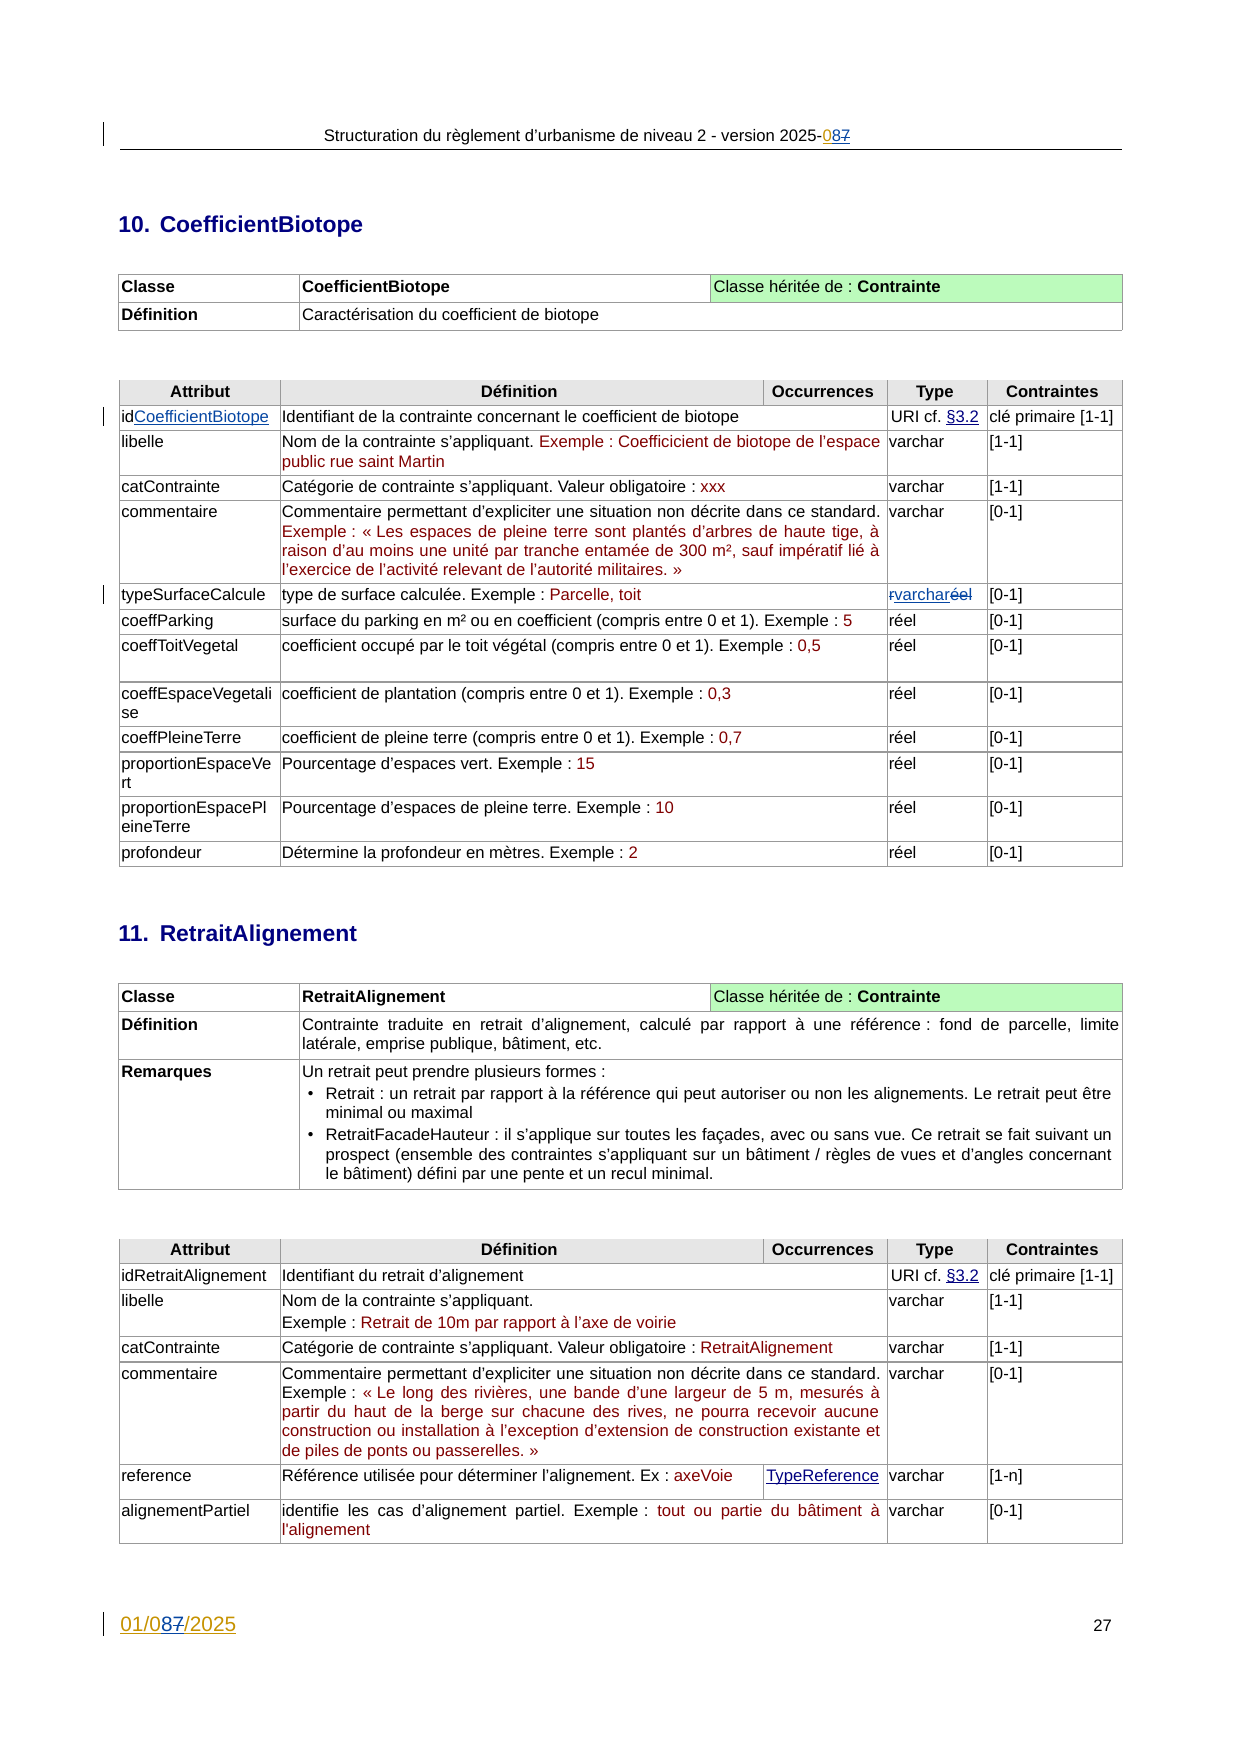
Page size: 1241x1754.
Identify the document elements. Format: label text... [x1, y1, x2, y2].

table_header RetraitAlignement [300, 984, 710, 1011]
table_cell Référence utilisée pour déterminer l’alignement. Ex : axeVoie [281, 1465, 763, 1498]
table_cell clé primaire [1-1] [988, 1264, 1122, 1288]
table_cell varchar [888, 584, 987, 608]
table_cell Identifiant du retrait d’alignement [281, 1264, 887, 1288]
table_cell catContrainte [120, 1337, 280, 1361]
table_cell Catégorie de contrainte s’appliquant. Valeur obligatoire : xxx [281, 476, 887, 500]
table_cell [0-1] [988, 727, 1122, 751]
table_cell coeffPleineTerre [120, 727, 280, 751]
table_header Occurrences [764, 380, 887, 405]
table_cell identifie les cas d’alignement partiel. Exemple : tout ou partie du bâtiment à l'alignement [281, 1500, 887, 1543]
table_header CoefficientBiotope [300, 275, 710, 302]
table_header Occurrences [764, 1239, 887, 1263]
table_header Contraintes [988, 380, 1122, 405]
table_cell coeffEspaceVegetalise [120, 683, 280, 726]
table_header Définition [281, 1239, 763, 1263]
table_cell réel [888, 683, 987, 726]
table_cell coefficient de pleine terre (compris entre 0 et 1). Exemple : 0,7 [281, 727, 887, 751]
table_cell coefficient de plantation (compris entre 0 et 1). Exemple : 0,3 [281, 683, 887, 726]
table_cell Remarques [119, 1060, 299, 1188]
table_header Classe héritée de : Contrainte [711, 984, 1122, 1011]
table_cell proportionEspacePleineTerre [120, 797, 280, 841]
table_cell [0-1] [988, 584, 1122, 608]
subtitle CoefficientBiotope [118, 211, 1122, 237]
table_cell [0-1] [988, 501, 1122, 583]
table_cell libelle [120, 1290, 280, 1336]
table_cell varchar [888, 1337, 987, 1361]
table_header Attribut [120, 380, 280, 405]
table_cell Catégorie de contrainte s’appliquant. Valeur obligatoire : RetraitAlignement [281, 1337, 887, 1361]
table_header Classe [119, 275, 299, 302]
table_cell typeSurfaceCalcule [120, 584, 280, 608]
table_cell ‍commentaire [120, 501, 280, 583]
table_cell libelle [120, 431, 280, 475]
table_cell réel [888, 635, 987, 681]
table_cell réel [888, 842, 987, 866]
table_cell Caractérisation du coefficient de biotope [300, 303, 1122, 330]
table_cell [0-1] [988, 1363, 1122, 1463]
table_cell varchar [888, 1290, 987, 1336]
table_cell [1-1] [988, 1337, 1122, 1361]
table_cell [0-1] [988, 797, 1122, 841]
table_cell Contrainte traduite en retrait d’alignement, calculé par rapport à une référence : fond de parcelle, limite latérale, emprise publique, bâtiment, etc. [300, 1012, 1122, 1058]
table_header Classe [119, 984, 299, 1011]
table_cell URI cf. §3.2 [888, 1264, 987, 1288]
table_cell Nom de la contrainte s’appliquant. Exemple : Retrait de 10m par rapport à l’axe de voirie [281, 1290, 887, 1336]
table_cell surface du parking en m² ou en coefficient (compris entre 0 et 1). Exemple : 5 [281, 610, 887, 634]
table_header Définition [281, 380, 763, 405]
table_cell type de surface calculée. Exemple : Parcelle, toit [281, 584, 887, 608]
table_cell [1-1] [988, 476, 1122, 500]
table_cell Pourcentage d’espaces de pleine terre. Exemple : 10 [281, 797, 887, 841]
table_cell réel [888, 610, 987, 634]
table_cell [1-n] [988, 1465, 1122, 1498]
table_cell Commentaire permettant d’expliciter une situation non décrite dans ce standard. Exemple : « Les espaces de pleine terre sont plantés d’arbres de haute tige, à raison d’au moins une unité par tranche entamée de 300 m², sauf impératif lié à l’exercice de l’activité relevant de l’autorité militaires. » [281, 501, 887, 583]
table_cell [0-1] [988, 610, 1122, 634]
table_header Type [888, 380, 987, 405]
table_header Classe héritée de : Contrainte [711, 275, 1122, 302]
table_cell Nom de la contrainte s’appliquant. Exemple : Coefficicient de biotope de l’espace public rue saint Martin [281, 431, 887, 475]
table_header Type [888, 1239, 987, 1263]
table_cell Détermine la profondeur en mètres. Exemple : 2 [281, 842, 887, 866]
table_cell idCoefficientBiotope [120, 406, 280, 430]
table_cell [1-1] [988, 1290, 1122, 1336]
table_cell varchar [888, 501, 987, 583]
table_cell Définition [119, 303, 299, 330]
table_cell TypeReference [764, 1465, 887, 1498]
table_cell réel [888, 797, 987, 841]
table_cell [0-1] [988, 683, 1122, 726]
table_cell idRetraitAlignement [120, 1264, 280, 1288]
table_cell varchar [888, 1465, 987, 1498]
subtitle RetraitAlignement [118, 920, 1122, 946]
table_cell Définition [119, 1012, 299, 1058]
table_cell URI cf. §3.2 [888, 406, 987, 430]
table_cell varchar [888, 431, 987, 475]
table_cell alignementPartiel [120, 1500, 280, 1543]
table_header Contraintes [988, 1239, 1122, 1263]
table_cell varchar [888, 1363, 987, 1463]
table_cell [0-1] [988, 842, 1122, 866]
table_cell coeffToitVegetal [120, 635, 280, 681]
table_cell catContrainte [120, 476, 280, 500]
table_cell [1-1] [988, 431, 1122, 475]
table_cell varchar [888, 476, 987, 500]
table_cell Commentaire permettant d’expliciter une situation non décrite dans ce standard. Exemple : « Le long des rivières, une bande d’une largeur de 5 m, mesurés à partir du haut de la berge sur chacune des rives, ne pourra recevoir aucune construction ou installation à l’exception d’extension de construction existante et de piles de ponts ou passerelles. » [281, 1363, 887, 1463]
table_cell varchar [888, 1500, 987, 1543]
table_cell réel [888, 753, 987, 796]
table_cell clé primaire [1-1] [988, 406, 1122, 430]
table_cell Pourcentage d’espaces vert. Exemple : 15 [281, 753, 887, 796]
table_cell proportionEspaceVert [120, 753, 280, 796]
table_cell ‍commentaire [120, 1363, 280, 1463]
table_cell profondeur [120, 842, 280, 866]
table_cell [0-1] [988, 753, 1122, 796]
table_cell reference [120, 1465, 280, 1498]
table_cell réel [888, 727, 987, 751]
table_cell [0-1] [988, 1500, 1122, 1543]
table_header Attribut [120, 1239, 280, 1263]
table_cell Identifiant de la contrainte concernant le coefficient de biotope [281, 406, 887, 430]
table_cell Un retrait peut prendre plusieurs formes : Retrait : un retrait par rapport à la référence qui peut autoriser ou non les alignements. Le retrait peut être minimal ou maximal RetraitFacadeHauteur : il s’applique sur toutes les façades, avec ou sans vue. Ce retrait se fait suivant un prospect (ensemble des contraintes s’appliquant sur un bâtiment / règles de vues et d’angles concernant le bâtiment) défini par une pente et un recul minimal. [300, 1060, 1122, 1188]
table_cell [0-1] [988, 635, 1122, 681]
table_cell coefficient occupé par le toit végétal (compris entre 0 et 1). Exemple : 0,5 [281, 635, 887, 681]
table_cell coeffParking [120, 610, 280, 634]
